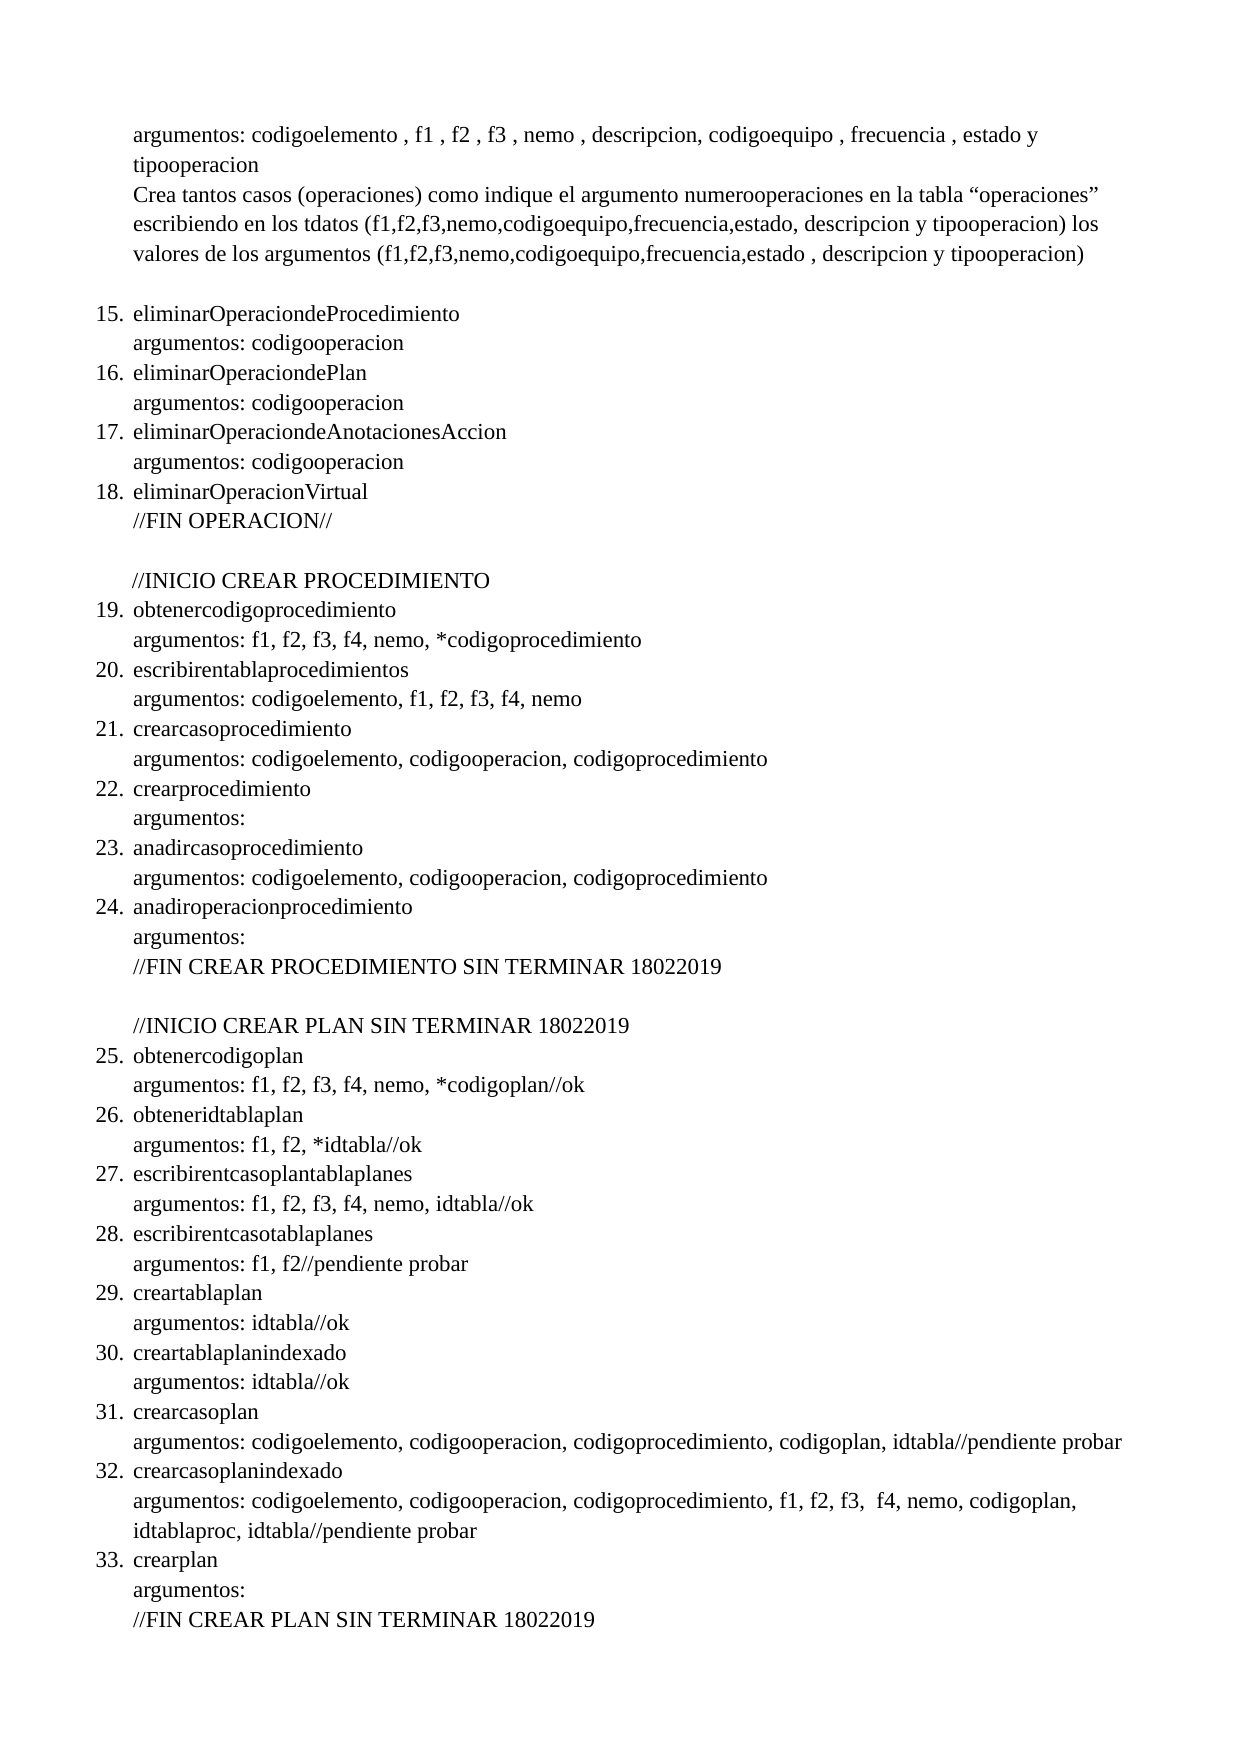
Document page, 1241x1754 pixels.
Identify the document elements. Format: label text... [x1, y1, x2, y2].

list argumentos: codigooperacion [95, 385, 1161, 415]
list argumentos: codigoelemento, f1, f2, f3, f4, nemo [95, 682, 1161, 712]
list escribirentablaprocedimientos [95, 652, 1161, 682]
list eliminarOperaciondeAnotacionesAccion [95, 415, 1161, 445]
text //INICIO CREAR PROCEDIMIENTO [58, 563, 1161, 593]
list argumentos: codigoelemento, codigooperacion, codigoprocedimiento [95, 742, 1161, 771]
list crearcasoprocedimiento [95, 712, 1161, 742]
list crearprocedimiento [95, 771, 1161, 801]
list crearcasoplanindexado [95, 1454, 1161, 1484]
list //FIN OPERACION// [95, 504, 1161, 534]
list argumentos: f1, f2, f3, f4, nemo, *codigoplan//ok [95, 1068, 1161, 1098]
list crearcasoplan [95, 1395, 1161, 1424]
list //FIN CREAR PLAN SIN TERMINAR 18022019 [95, 1602, 1161, 1632]
list obtenercodigoplan [95, 1038, 1161, 1068]
list argumentos: codigoelemento, codigooperacion, codigoprocedimiento [95, 860, 1161, 890]
list argumentos: codigoelemento , f1 , f2 , f3 , nemo , descripcion, codigoequipo , frecuencia , estado y tipooperacion [95, 118, 1161, 177]
list argumentos: [95, 801, 1161, 831]
list argumentos: [95, 1573, 1161, 1602]
list argumentos: codigooperacion [95, 326, 1161, 356]
list eliminarOperaciondeProcedimiento [95, 296, 1161, 326]
list creartablaplanindexado [95, 1335, 1161, 1365]
list argumentos: [95, 920, 1161, 949]
list anadiroperacionprocedimiento [95, 890, 1161, 920]
list argumentos: f1, f2, f3, f4, nemo, idtabla//ok [95, 1187, 1161, 1217]
list //FIN CREAR PROCEDIMIENTO SIN TERMINAR 18022019 [95, 949, 1161, 979]
list Crea tantos casos (operaciones) como indique el argumento numerooperaciones en la tabla “operaciones” escribiendo en los tdatos (f1,f2,f3,nemo,codigoequipo,frecuencia,estado, descripcion y tipooperacion) los valores de los argumentos (f1,f2,f3,nemo,codigoequipo,frecuencia,estado , descripcion y tipooperacion) [95, 177, 1161, 267]
list argumentos: idtabla//ok [95, 1365, 1161, 1395]
list argumentos: codigooperacion [95, 445, 1161, 474]
list argumentos: f1, f2, f3, f4, nemo, *codigoprocedimiento [95, 623, 1161, 652]
list eliminarOperaciondePlan [95, 356, 1161, 385]
list argumentos: idtabla//ok [95, 1306, 1161, 1335]
list eliminarOperacionVirtual [95, 474, 1161, 504]
list obtenercodigoprocedimiento [95, 593, 1161, 623]
list argumentos: codigoelemento, codigooperacion, codigoprocedimiento, codigoplan, idtabla//pendiente probar [95, 1424, 1161, 1454]
list escribirentcasoplantablaplanes [95, 1157, 1161, 1187]
list //INICIO CREAR PLAN SIN TERMINAR 18022019 [95, 1009, 1161, 1038]
list argumentos: f1, f2, *idtabla//ok [95, 1127, 1161, 1157]
list obteneridtablaplan [95, 1098, 1161, 1127]
list argumentos: codigoelemento, codigooperacion, codigoprocedimiento, f1, f2, f3, f4, nemo, codigoplan, idtablaproc, idtabla//pendiente probar [95, 1484, 1161, 1543]
list escribirentcasotablaplanes [95, 1217, 1161, 1246]
list crearplan [95, 1543, 1161, 1573]
list anadircasoprocedimiento [95, 831, 1161, 860]
list argumentos: f1, f2//pendiente probar [95, 1246, 1161, 1276]
list creartablaplan [95, 1276, 1161, 1306]
